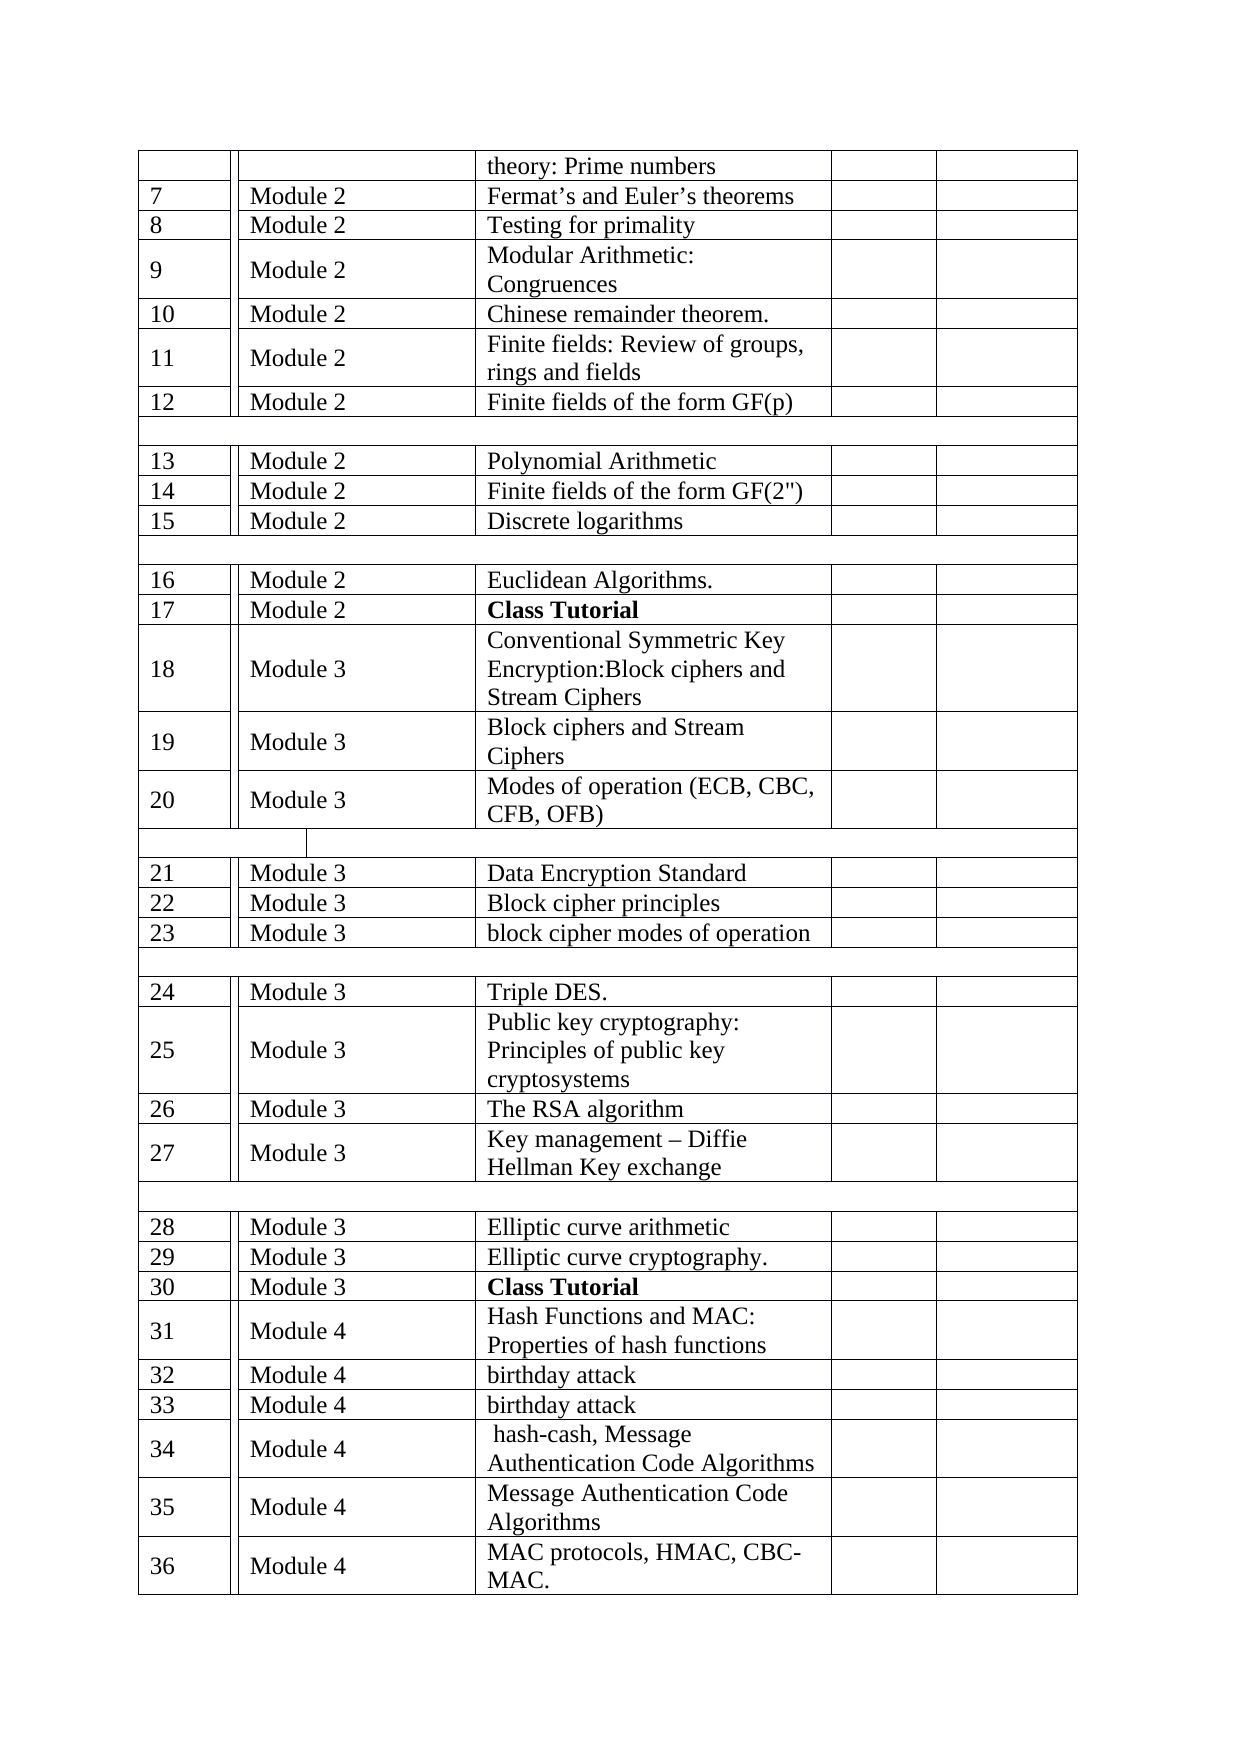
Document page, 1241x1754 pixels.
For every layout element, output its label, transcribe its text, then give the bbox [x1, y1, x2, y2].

table_cell [832, 181, 936, 209]
table_cell theory: Prime numbers [476, 151, 831, 180]
table_cell Finite fields of the form GF(2") [476, 476, 831, 505]
table_cell The RSA algorithm [476, 1094, 831, 1123]
table_cell [832, 1212, 936, 1241]
table_cell Module 3 [239, 1272, 475, 1300]
table_cell [832, 1360, 936, 1389]
table_cell [832, 1390, 936, 1418]
table_cell Module 2 [239, 476, 475, 505]
table_cell 29 [139, 1242, 230, 1271]
table_cell [231, 977, 238, 1181]
table_cell [832, 211, 936, 239]
table_cell 12 [139, 387, 230, 416]
table_cell [832, 625, 936, 711]
table_cell [937, 977, 1077, 1006]
table_cell [832, 1094, 936, 1123]
table_cell [937, 181, 1077, 209]
table_cell Class Tutorial [476, 595, 831, 624]
table_cell [231, 858, 238, 947]
table_cell Conventional Symmetric Key Encryption:Block ciphers and Stream Ciphers [476, 625, 831, 711]
table_cell [832, 240, 936, 298]
table_cell [832, 299, 936, 328]
table_cell Chinese remainder theorem. [476, 299, 831, 328]
table_cell Module 4 [239, 1537, 475, 1594]
table_cell Euclidean Algorithms. [476, 565, 831, 594]
table_cell Hash Functions and MAC: Properties of hash functions [476, 1301, 831, 1359]
table_cell [832, 1301, 936, 1359]
table_cell 31 [139, 1301, 230, 1359]
table_cell Module 3 [239, 712, 475, 770]
table_cell 24 [139, 977, 230, 1006]
table_cell Module 3 [239, 918, 475, 947]
table_cell 7 [139, 181, 230, 209]
table_cell 14 [139, 476, 230, 505]
table_cell 25 [139, 1007, 230, 1093]
table_cell [937, 476, 1077, 505]
table_cell [937, 595, 1077, 624]
table_cell Triple DES. [476, 977, 831, 1006]
table_cell Module 2 [239, 240, 475, 298]
table_cell Module 4 [239, 1390, 475, 1418]
table_cell [832, 506, 936, 534]
table_cell [937, 565, 1077, 594]
table_cell [307, 829, 1077, 857]
table_cell Module 2 [239, 299, 475, 328]
table_cell 20 [139, 771, 230, 828]
table_cell [231, 446, 238, 534]
table_cell Module 3 [239, 1124, 475, 1181]
table_cell 23 [139, 918, 230, 947]
table_cell 15 [139, 506, 230, 534]
table_cell [937, 1242, 1077, 1271]
table_cell Module 3 [239, 1212, 475, 1241]
table_cell [832, 712, 936, 770]
table_cell Discrete logarithms [476, 506, 831, 534]
table_cell [937, 211, 1077, 239]
table_cell Finite fields: Review of groups, rings and fields [476, 329, 831, 386]
table_cell [937, 918, 1077, 947]
table_cell [937, 1272, 1077, 1300]
table_cell [832, 387, 936, 416]
table_cell Finite fields of the form GF(p) [476, 387, 831, 416]
table_cell block cipher modes of operation [476, 918, 831, 947]
table_cell Data Encryption Standard [476, 858, 831, 887]
table_cell 32 [139, 1360, 230, 1389]
table_cell Public key cryptography: Principles of public key cryptosystems [476, 1007, 831, 1093]
table_cell [937, 1212, 1077, 1241]
table_cell [937, 1360, 1077, 1389]
table_cell Key management – Diffie Hellman Key exchange [476, 1124, 831, 1181]
table_cell [937, 1390, 1077, 1418]
table_cell Modular Arithmetic: Congruences [476, 240, 831, 298]
table_cell [937, 625, 1077, 711]
table_cell [832, 918, 936, 947]
table_cell [832, 771, 936, 828]
table_cell Module 2 [239, 387, 475, 416]
table_cell Module 3 [239, 858, 475, 887]
table_cell 36 [139, 1537, 230, 1594]
table_cell [937, 506, 1077, 534]
table_cell [937, 299, 1077, 328]
table_cell [937, 240, 1077, 298]
table_cell [937, 1007, 1077, 1093]
table_cell 13 [139, 446, 230, 475]
table_cell 11 [139, 329, 230, 386]
table_cell 28 [139, 1212, 230, 1241]
table_cell Module 3 [239, 1094, 475, 1123]
table_cell Modes of operation (ECB, CBC, CFB, OFB) [476, 771, 831, 828]
table_cell [937, 387, 1077, 416]
table_cell [832, 1124, 936, 1181]
table_cell 30 [139, 1272, 230, 1300]
table_cell 9 [139, 240, 230, 298]
table_cell [832, 446, 936, 475]
table_cell 22 [139, 888, 230, 917]
table_cell Module 2 [239, 181, 475, 209]
table_cell [832, 1478, 936, 1536]
table_cell Module 2 [239, 329, 475, 386]
table_cell birthday attack [476, 1360, 831, 1389]
table_cell 10 [139, 299, 230, 328]
table_cell [231, 1212, 238, 1300]
table_cell [832, 1272, 936, 1300]
table_cell [937, 888, 1077, 917]
table_cell Testing for primality [476, 211, 831, 239]
table_cell [937, 858, 1077, 887]
table_cell 19 [139, 712, 230, 770]
table_cell Module 3 [239, 977, 475, 1006]
table_cell Module 4 [239, 1301, 475, 1359]
table_cell Elliptic curve arithmetic [476, 1212, 831, 1241]
table_cell 33 [139, 1390, 230, 1418]
table_cell Elliptic curve cryptography. [476, 1242, 831, 1271]
table_cell Module 2 [239, 506, 475, 534]
table_cell 16 [139, 565, 230, 594]
table_cell Module 3 [239, 771, 475, 828]
table_cell [937, 1478, 1077, 1536]
table_cell 26 [139, 1094, 230, 1123]
table_cell Module 4 [239, 1478, 475, 1536]
table_cell [239, 151, 475, 180]
table_cell 18 [139, 625, 230, 711]
table_cell Class Tutorial [476, 1272, 831, 1300]
table_cell [139, 536, 1077, 564]
table_cell [832, 565, 936, 594]
table_cell Module 2 [239, 446, 475, 475]
table_cell 27 [139, 1124, 230, 1181]
table_cell [832, 888, 936, 917]
table_cell [937, 151, 1077, 180]
table_cell [832, 977, 936, 1006]
table_cell Module 2 [239, 211, 475, 239]
table_cell [231, 625, 238, 828]
table_cell [937, 1537, 1077, 1594]
table_cell Block ciphers and Stream Ciphers [476, 712, 831, 770]
table_cell [139, 1182, 1077, 1211]
table_cell [832, 1007, 936, 1093]
table_cell [832, 476, 936, 505]
table_cell [937, 1301, 1077, 1359]
table_cell [937, 712, 1077, 770]
table_cell 8 [139, 211, 230, 239]
table_cell birthday attack [476, 1390, 831, 1418]
table_cell [832, 1242, 936, 1271]
table_cell [937, 329, 1077, 386]
table_cell [832, 858, 936, 887]
table_cell [832, 1537, 936, 1594]
table_cell [937, 1124, 1077, 1181]
table_cell Module 3 [239, 1007, 475, 1093]
table_cell 34 [139, 1420, 230, 1477]
table_cell [139, 948, 1077, 976]
table_cell [832, 151, 936, 180]
table_cell [139, 417, 1077, 445]
table_cell Module 4 [239, 1420, 475, 1477]
table_cell [937, 446, 1077, 475]
table_cell 35 [139, 1478, 230, 1536]
table_cell Polynomial Arithmetic [476, 446, 831, 475]
table_cell Block cipher principles [476, 888, 831, 917]
table_cell Module 2 [239, 595, 475, 624]
table_cell [832, 1420, 936, 1477]
table_cell Fermat’s and Euler’s theorems [476, 181, 831, 209]
table_cell 21 [139, 858, 230, 887]
table_cell [832, 595, 936, 624]
table_cell Module 3 [239, 1242, 475, 1271]
table_cell Module 2 [239, 565, 475, 594]
table_cell [231, 1301, 238, 1594]
table_cell Message Authentication Code Algorithms [476, 1478, 831, 1536]
table_cell [832, 329, 936, 386]
table_cell [937, 1094, 1077, 1123]
table_cell [937, 1420, 1077, 1477]
table_cell [231, 151, 238, 416]
table_cell [139, 829, 306, 857]
table_cell [937, 771, 1077, 828]
table_cell [231, 565, 238, 624]
table_cell hash-cash, Message Authentication Code Algorithms [476, 1420, 831, 1477]
table_cell [139, 151, 230, 180]
table_cell Module 4 [239, 1360, 475, 1389]
table_cell Module 3 [239, 888, 475, 917]
table_cell Module 3 [239, 625, 475, 711]
table_cell MAC protocols, HMAC, CBC-MAC. [476, 1537, 831, 1594]
table_cell 17 [139, 595, 230, 624]
